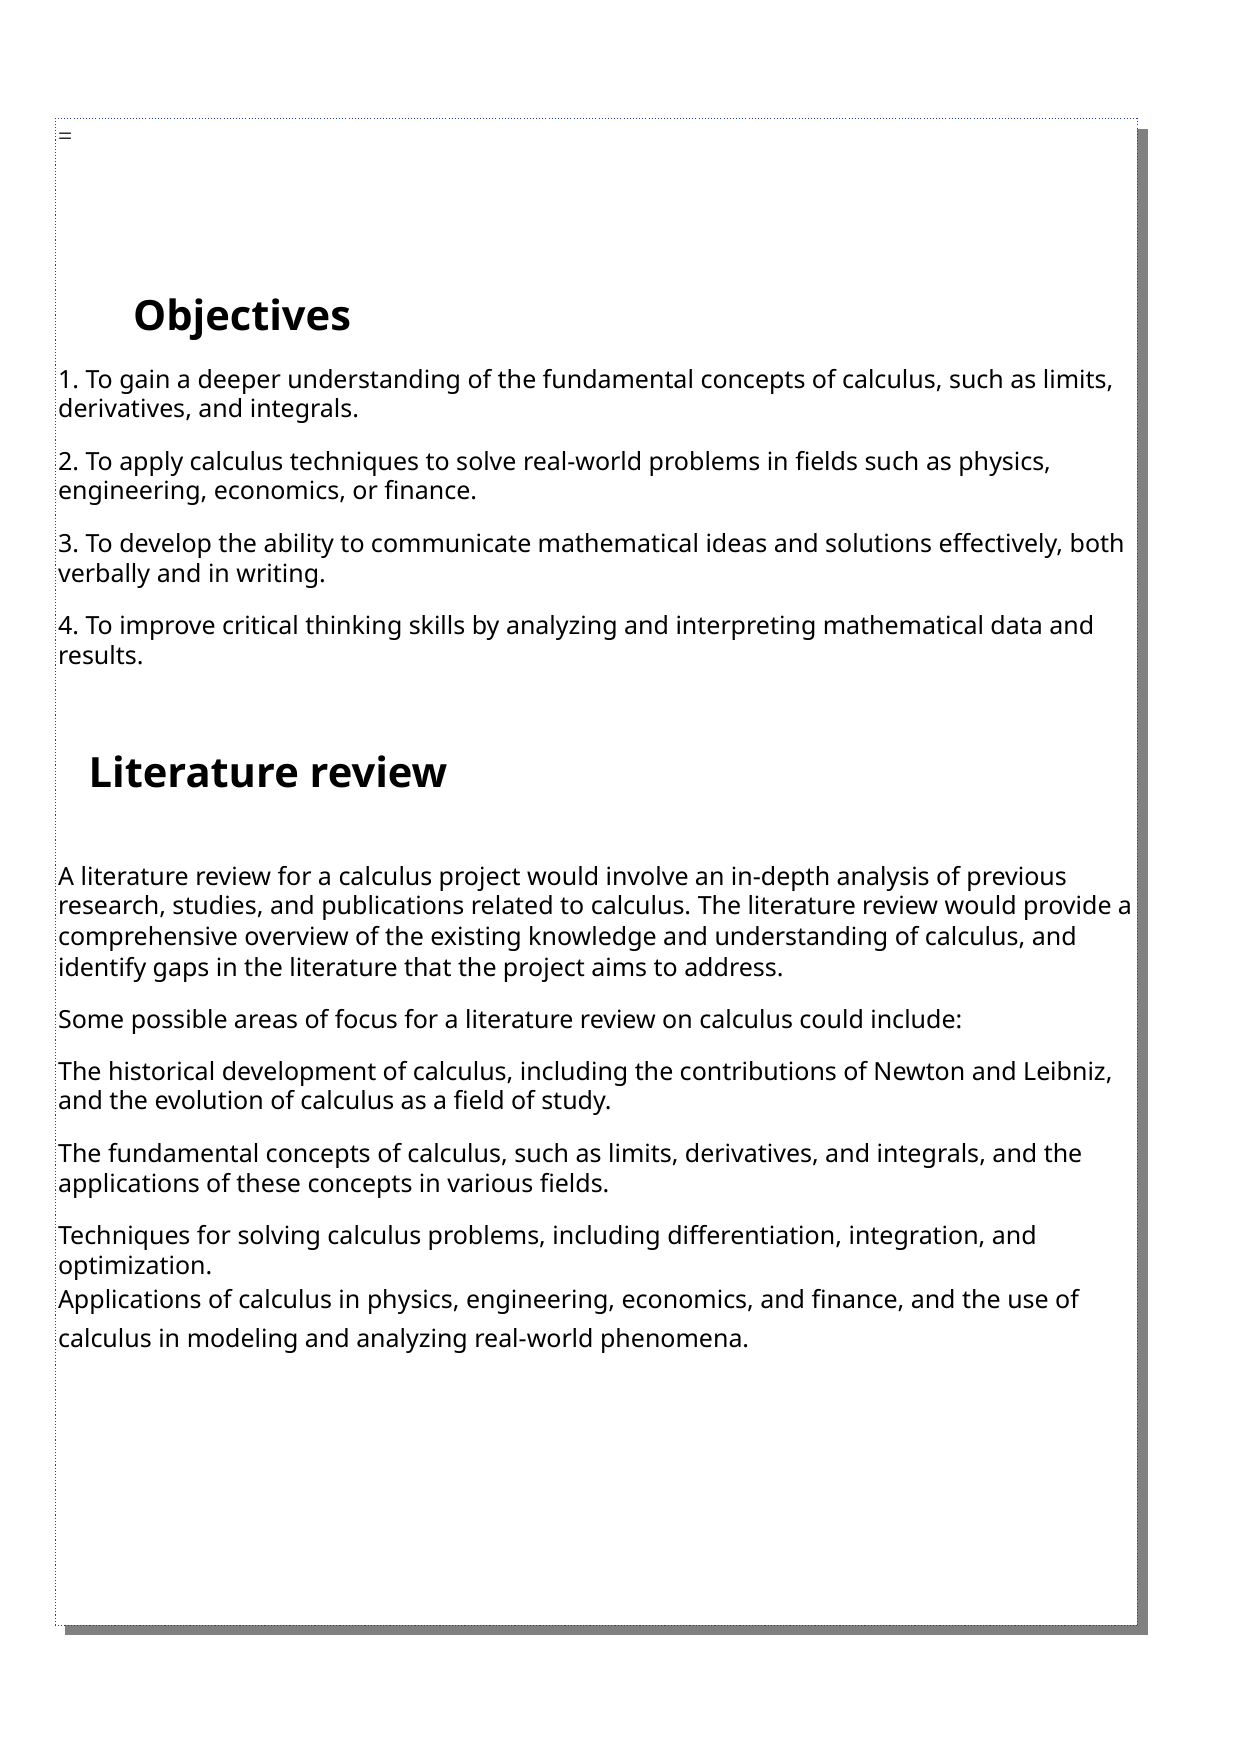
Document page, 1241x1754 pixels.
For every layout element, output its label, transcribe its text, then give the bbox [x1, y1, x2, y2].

text Literature review [58, 725, 1106, 805]
text Applications of calculus in physics, engineering, economics, and finance, and the use of calculus in modeling and analyzing real-world phenomena. [58, 1281, 1106, 1355]
title Some possible areas of focus for a literature review on calculus could include: [58, 1004, 1134, 1035]
title 1. To gain a deeper understanding of the fundamental concepts of calculus, such as limits, derivatives, and integrals. [58, 363, 1134, 425]
title 2. To apply calculus techniques to solve real-world problems in fields such as physics, engineering, economics, or finance. [58, 446, 1134, 507]
title A literature review for a calculus project would involve an in-depth analysis of previous research, studies, and publications related to calculus. The literature review would provide a comprehensive overview of the existing knowledge and understanding of calculus, and identify gaps in the literature that the project aims to address. [58, 861, 1134, 983]
title 3. To develop the ability to communicate mathematical ideas and solutions effectively, both verbally and in writing. [58, 528, 1134, 589]
title Techniques for solving calculus problems, including differentiation, integration, and optimization. [58, 1220, 1134, 1281]
text Objectives [58, 286, 1134, 343]
title The fundamental concepts of calculus, such as limits, derivatives, and integrals, and the applications of these concepts in various fields. [58, 1138, 1134, 1199]
title The historical development of calculus, including the contributions of Newton and Leibniz, and the evolution of calculus as a field of study. [58, 1056, 1134, 1117]
title 4. To improve critical thinking skills by analyzing and interpreting mathematical data and results. [58, 610, 1134, 671]
